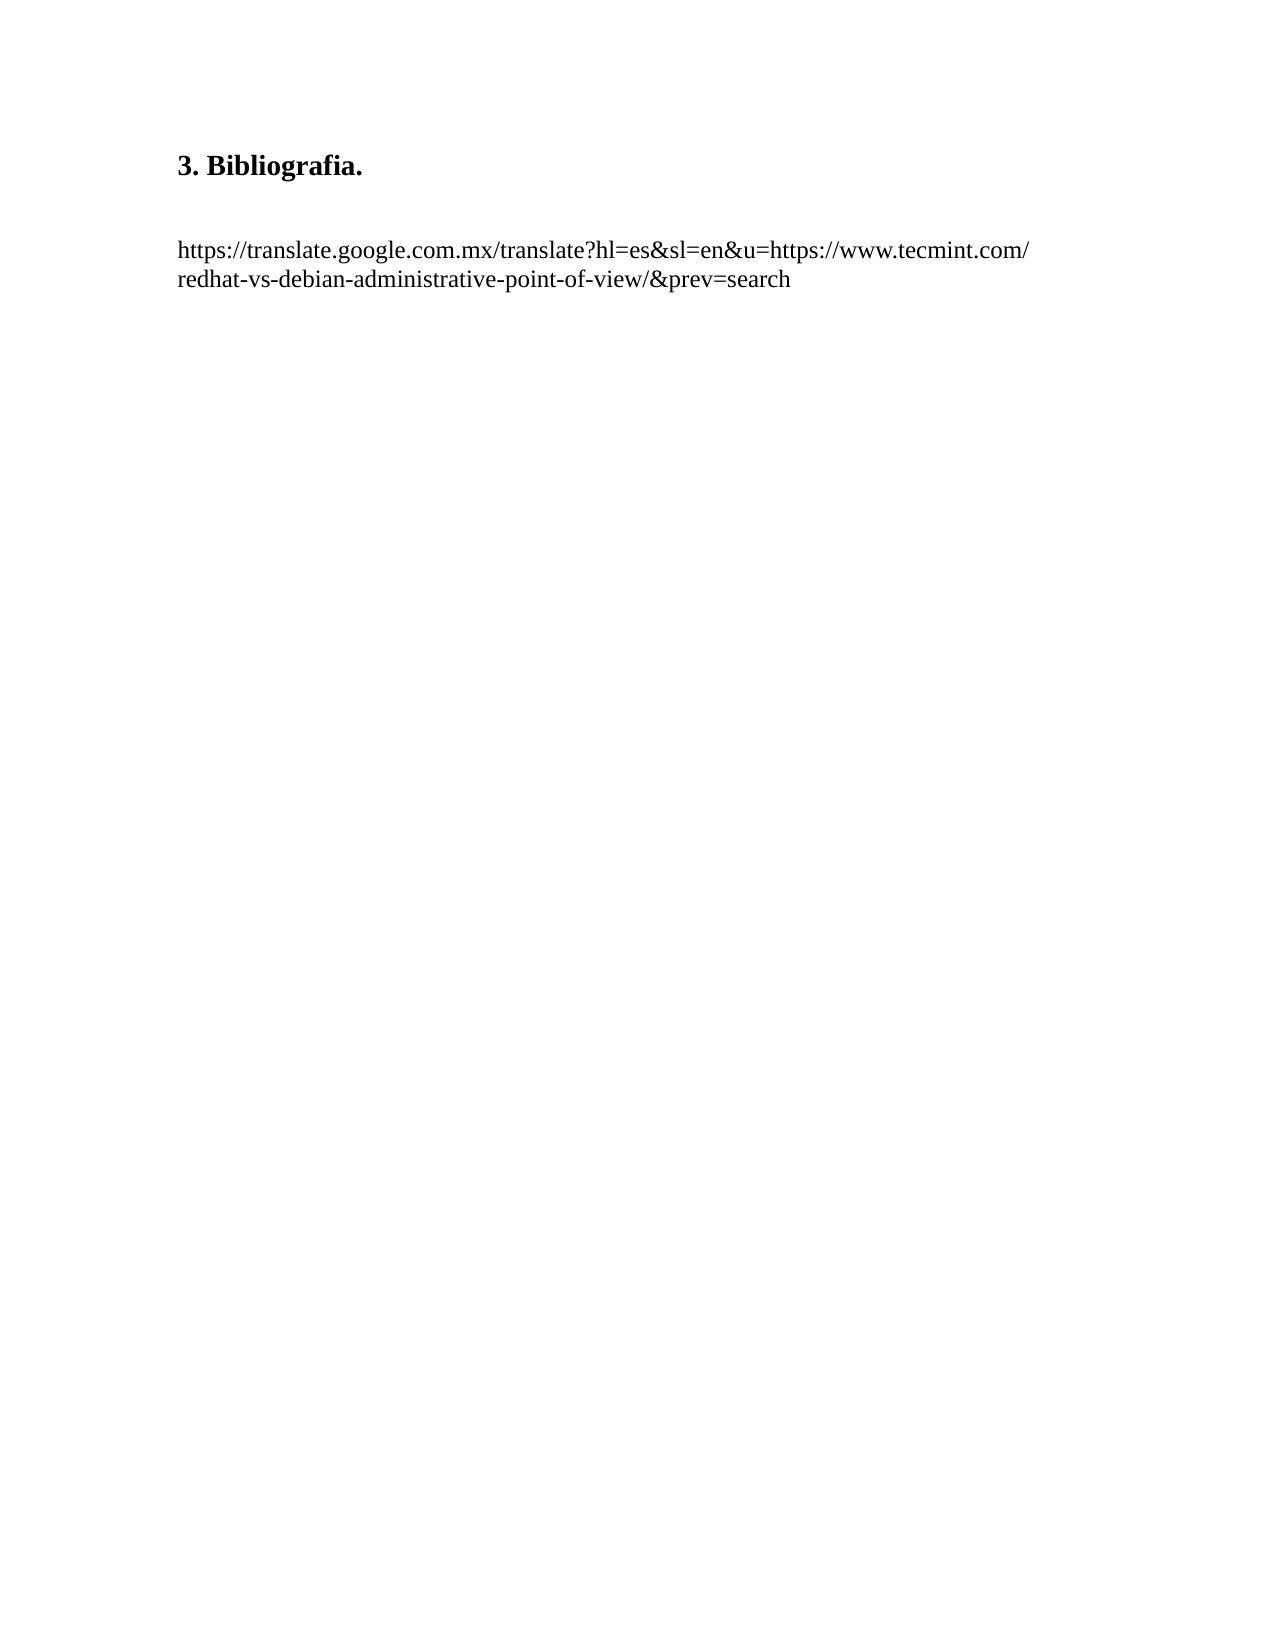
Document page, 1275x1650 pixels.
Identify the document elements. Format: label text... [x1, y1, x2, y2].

text https://translate.google.com.mx/translate?hl=es&sl=en&u=https://www.tecmint.com/redhat-vs-debian-administrative-point-of-view/&prev=search [177, 235, 1098, 292]
subtitle 3. Bibliografia. [177, 148, 1098, 181]
